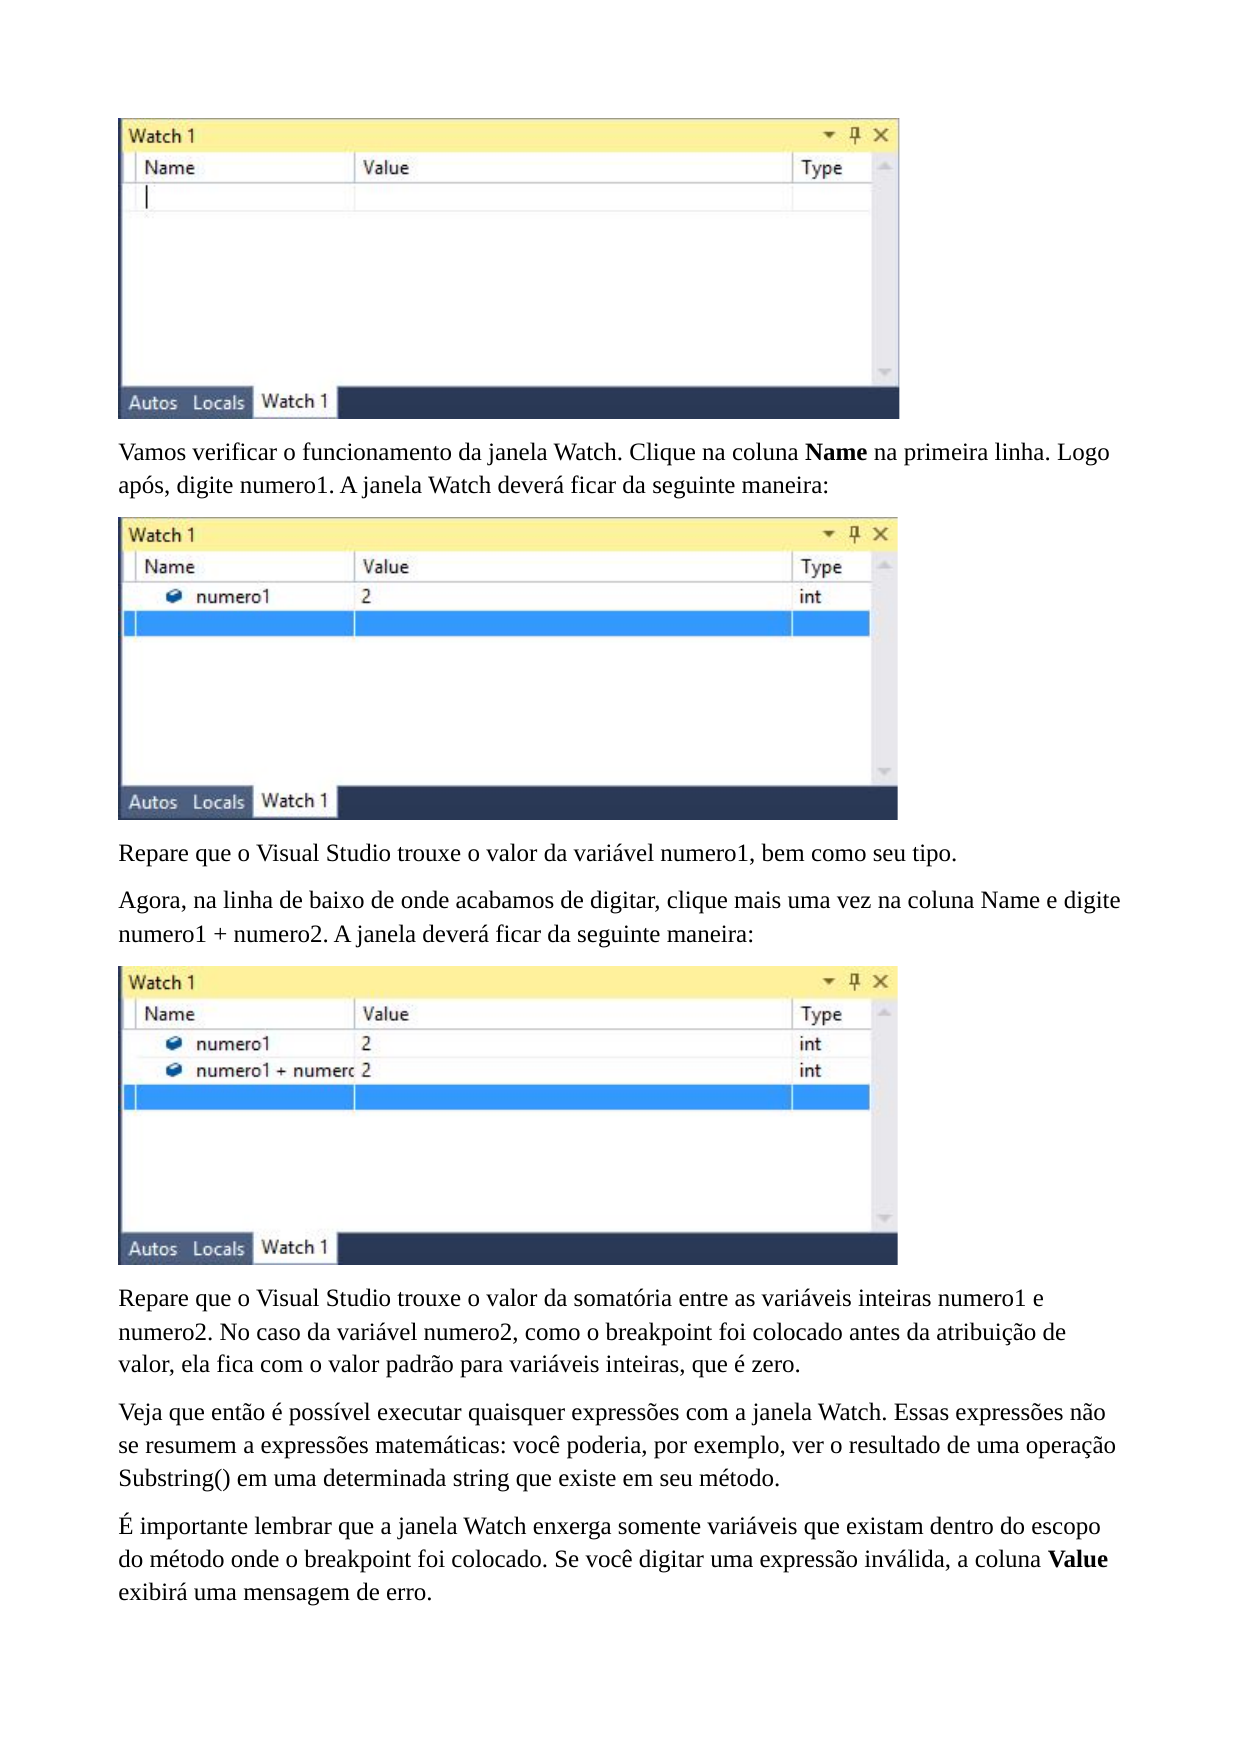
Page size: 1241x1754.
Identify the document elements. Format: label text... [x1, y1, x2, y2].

text Agora, na linha de baixo de onde acabamos de digitar, clique mais uma vez na coluna Name e digite numero1 + numero2. A janela deverá ficar da seguinte maneira: [118, 886, 1122, 947]
picture [118, 517, 898, 820]
text Vamos verificar o funcionamento da janela Watch. Clique na coluna Name na primeira linha. Logo após, digite numero1. A janela Watch deverá ficar da seguinte maneira: [118, 437, 1122, 499]
text É importante lembrar que a janela Watch enxerga somente variáveis que existam dentro do escopo do método onde o breakpoint foi colocado. Se você digitar uma expressão inválida, a coluna Value exibirá uma mensagem de erro. [118, 1511, 1122, 1606]
picture [118, 966, 898, 1265]
text Repare que o Visual Studio trouxe o valor da variável numero1, bem como seu tipo. [118, 838, 1122, 867]
picture [118, 118, 900, 419]
text Veja que então é possível executar quaisquer expressões com a janela Watch. Essas expressões não se resumem a expressões matemáticas: você poderia, por exemplo, ver o resultado de uma operação Substring() em uma determinada string que existe em seu método. [118, 1397, 1122, 1492]
text Repare que o Visual Studio trouxe o valor da somatória entre as variáveis inteiras numero1 e numero2. No caso da variável numero2, como o breakpoint foi colocado antes da atribuição de valor, ela fica com o valor padrão para variáveis inteiras, que é zero. [118, 1283, 1122, 1378]
